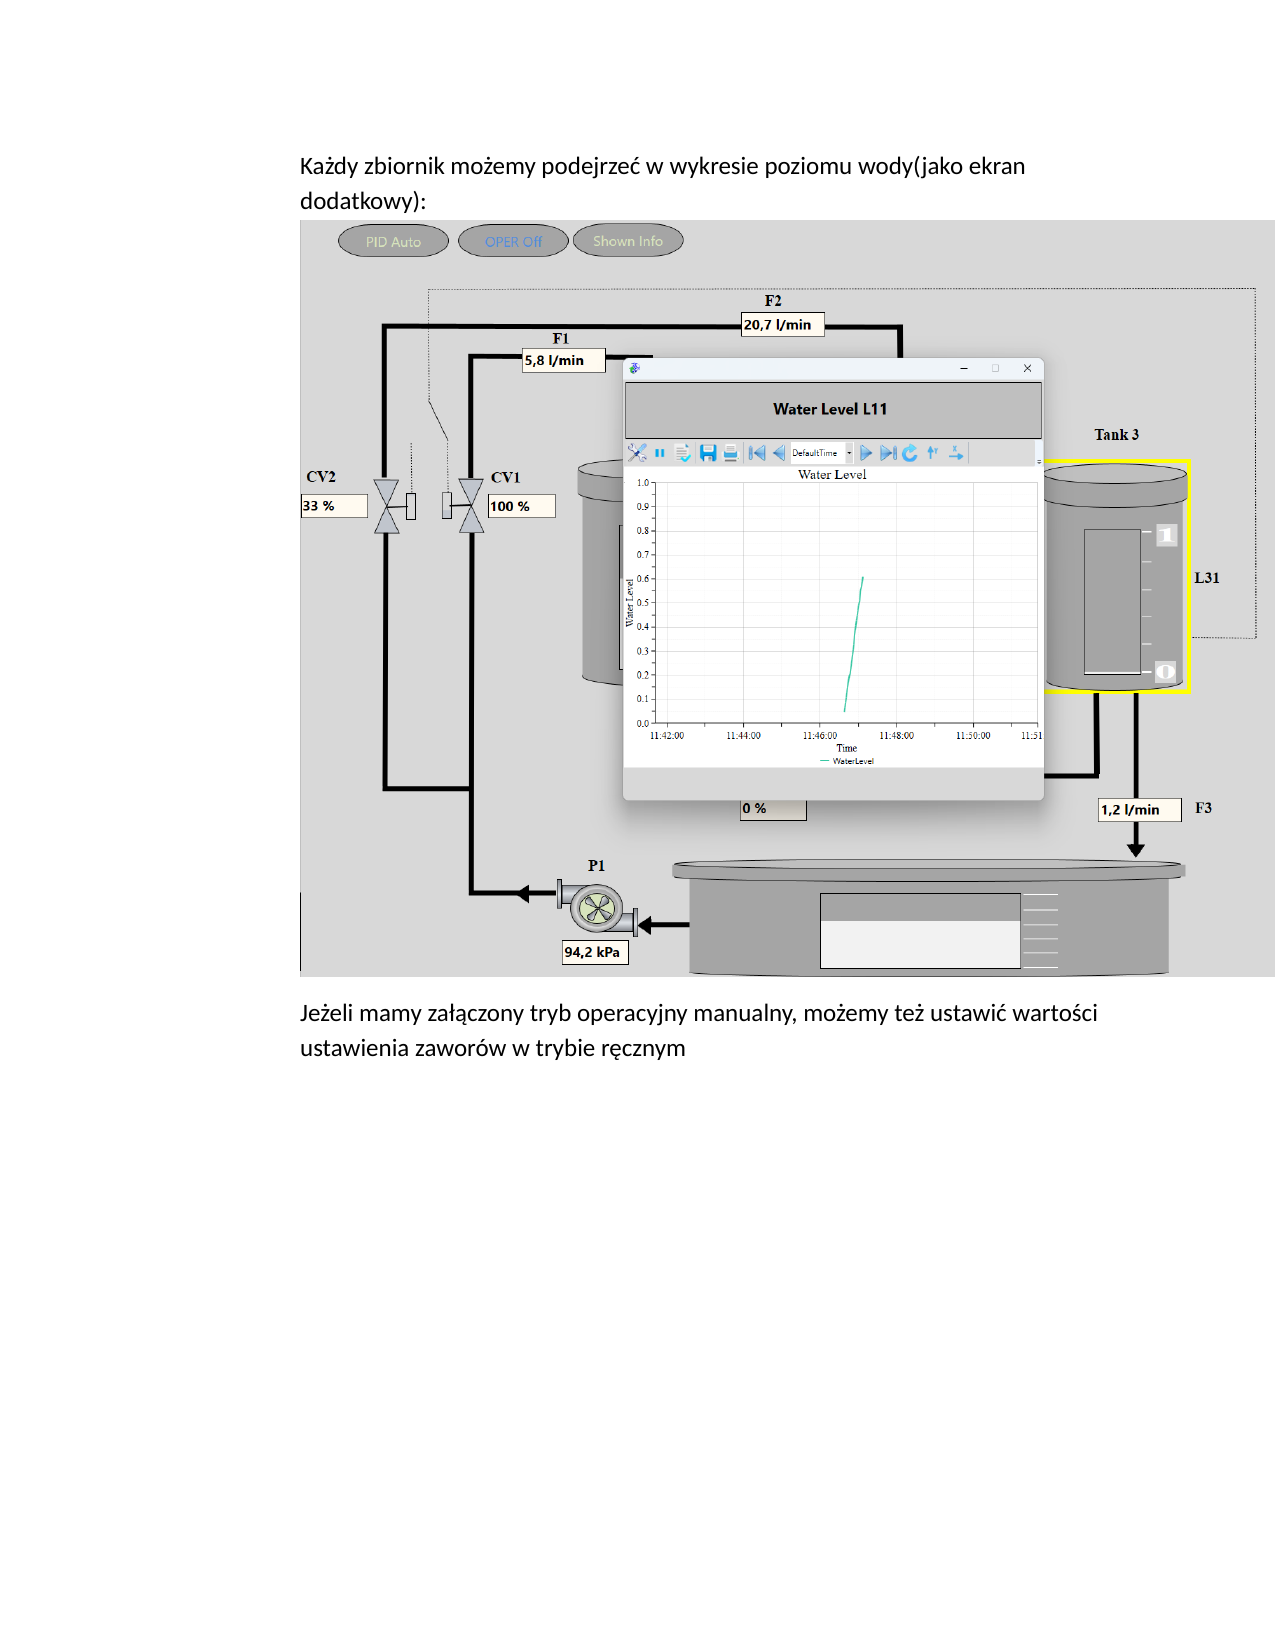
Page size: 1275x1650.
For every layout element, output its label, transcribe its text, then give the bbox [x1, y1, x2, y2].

list Jeżeli mamy załączony tryb operacyjny manualny, możemy też ustawić wartości ustawienia zaworów w trybie ręcznym [300, 997, 1125, 1063]
list Każdy zbiornik możemy podejrzeć w wykresie poziomu wody(jako ekran dodatkowy): [300, 150, 1125, 220]
